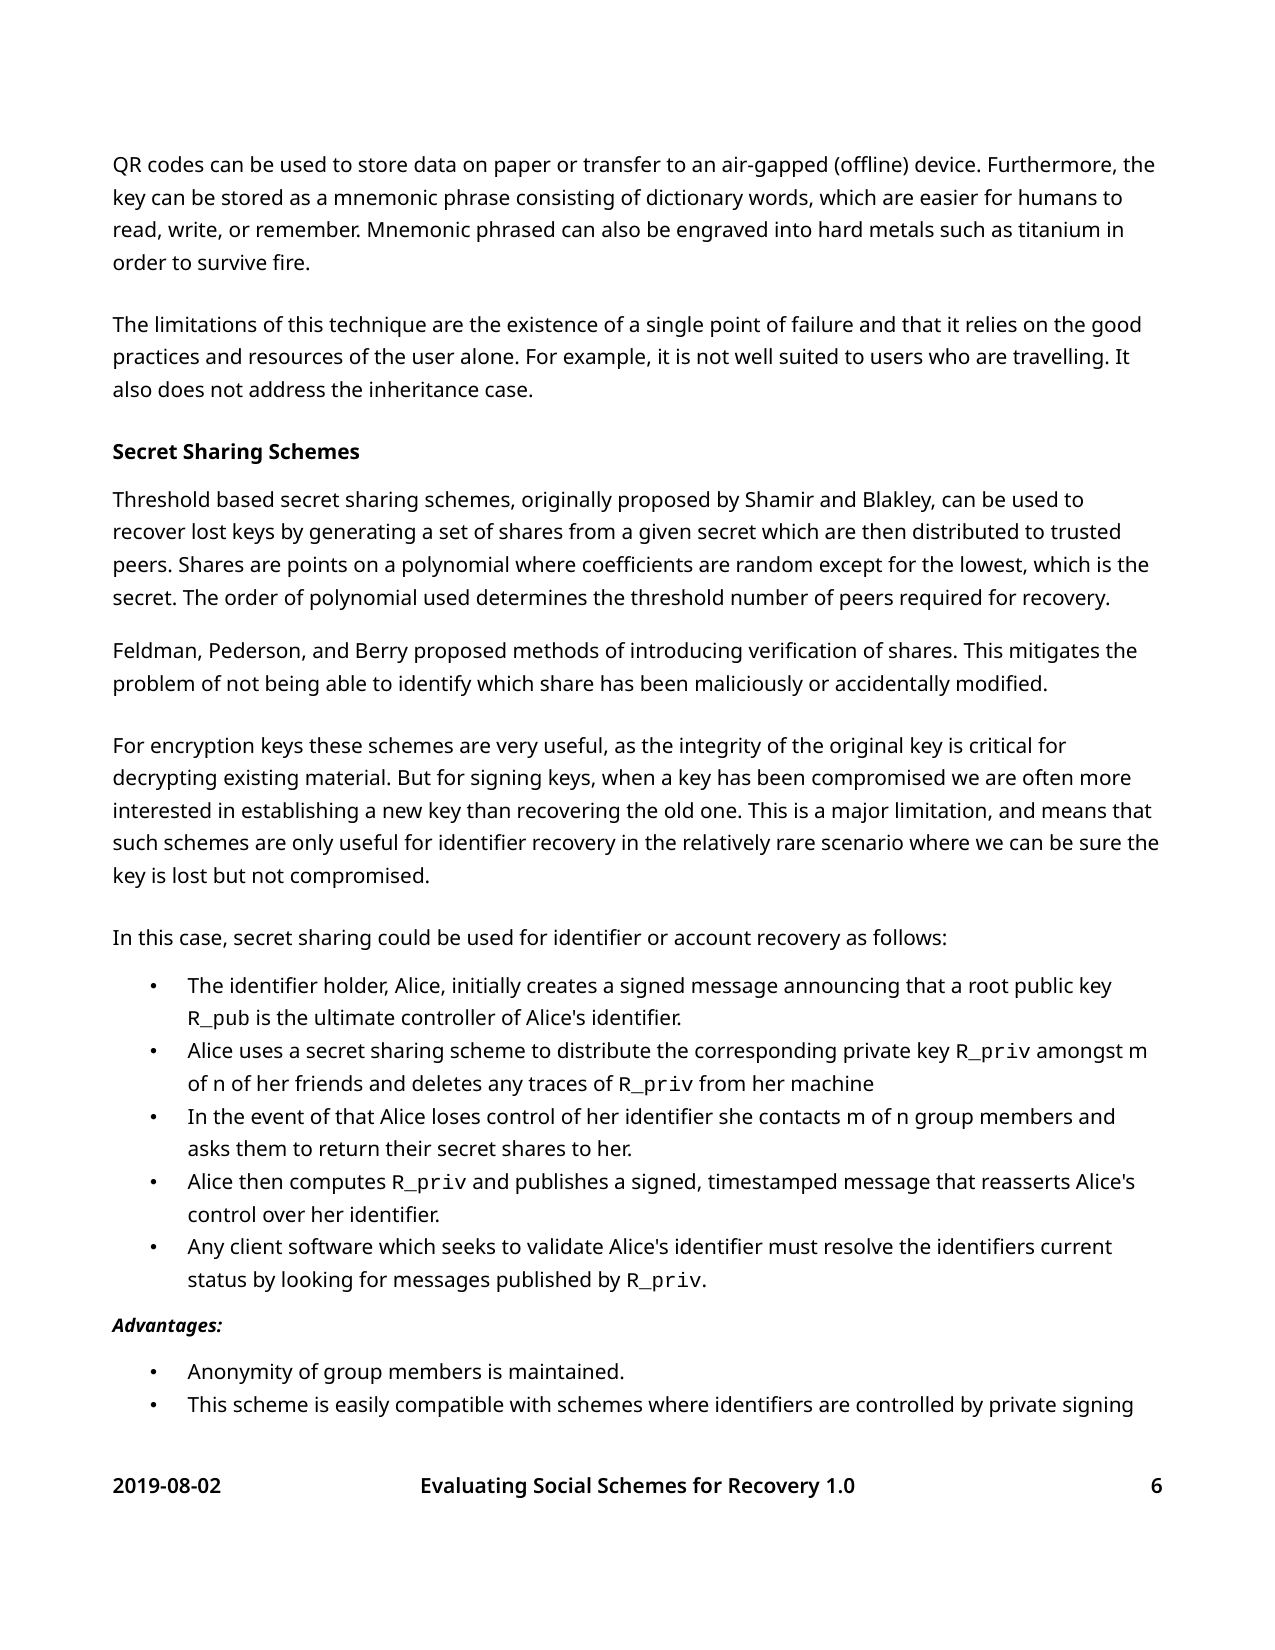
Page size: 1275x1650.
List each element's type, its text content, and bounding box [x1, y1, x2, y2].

text Feldman, Pederson, and Berry proposed methods of introducing verification of shares. This mitigates the problem of not being able to identify which share has been maliciously or accidentally modified. [112, 636, 1162, 697]
text For encryption keys these schemes are very useful, as the integrity of the original key is critical for decrypting existing material. But for signing keys, when a key has been compromised we are often more interested in establishing a new key than recovering the old one. This is a major limitation, and means that such schemes are only useful for identifier recovery in the relatively rare scenario where we can be sure the key is lost but not compromised. [112, 731, 1162, 889]
list The identifier holder, Alice, initially creates a signed message announcing that a root public key R_pub is the ultimate controller of Alice's identifier. [150, 971, 1162, 1032]
subtitle Secret Sharing Schemes [112, 437, 1162, 466]
text The limitations of this technique are the existence of a single point of failure and that it relies on the good practices and resources of the user alone. For example, it is not well suited to users who are travelling. It also does not address the inheritance case. [112, 310, 1162, 403]
text In this case, secret sharing could be used for identifier or account recovery as follows: [112, 923, 1162, 952]
text QR codes can be used to store data on paper or transfer to an air-gapped (offline) device. Furthermore, the key can be stored as a mnemonic phrase consisting of dictionary words, which are easier for humans to read, write, or remember. Mnemonic phrased can also be engraved into hard metals such as titanium in order to survive fire. [112, 150, 1162, 276]
list Alice then computes R_priv and publishes a signed, timestamped message that reasserts Alice's control over her identifier. [150, 1167, 1162, 1228]
list This scheme is easily compatible with schemes where identifiers are controlled by private signing [150, 1390, 1162, 1418]
list Alice uses a secret sharing scheme to distribute the corresponding private key R_priv amongst m of n of her friends and deletes any traces of R_priv from her machine [150, 1036, 1162, 1098]
subtitle Advantages: [112, 1313, 1162, 1338]
list In the event of that Alice loses control of her identifier she contacts m of n group members and asks them to return their secret shares to her. [150, 1102, 1162, 1163]
list Any client software which seeks to validate Alice's identifier must resolve the identifiers current status by looking for messages published by R_priv. [150, 1232, 1162, 1293]
text Threshold based secret sharing schemes, originally proposed by Shamir and Blakley, can be used to recover lost keys by generating a set of shares from a given secret which are then distributed to trusted peers. Shares are points on a polynomial where coefficients are random except for the lowest, which is the secret. The order of polynomial used determines the threshold number of peers required for recovery. [112, 485, 1162, 611]
list Anonymity of group members is maintained. [150, 1357, 1162, 1386]
